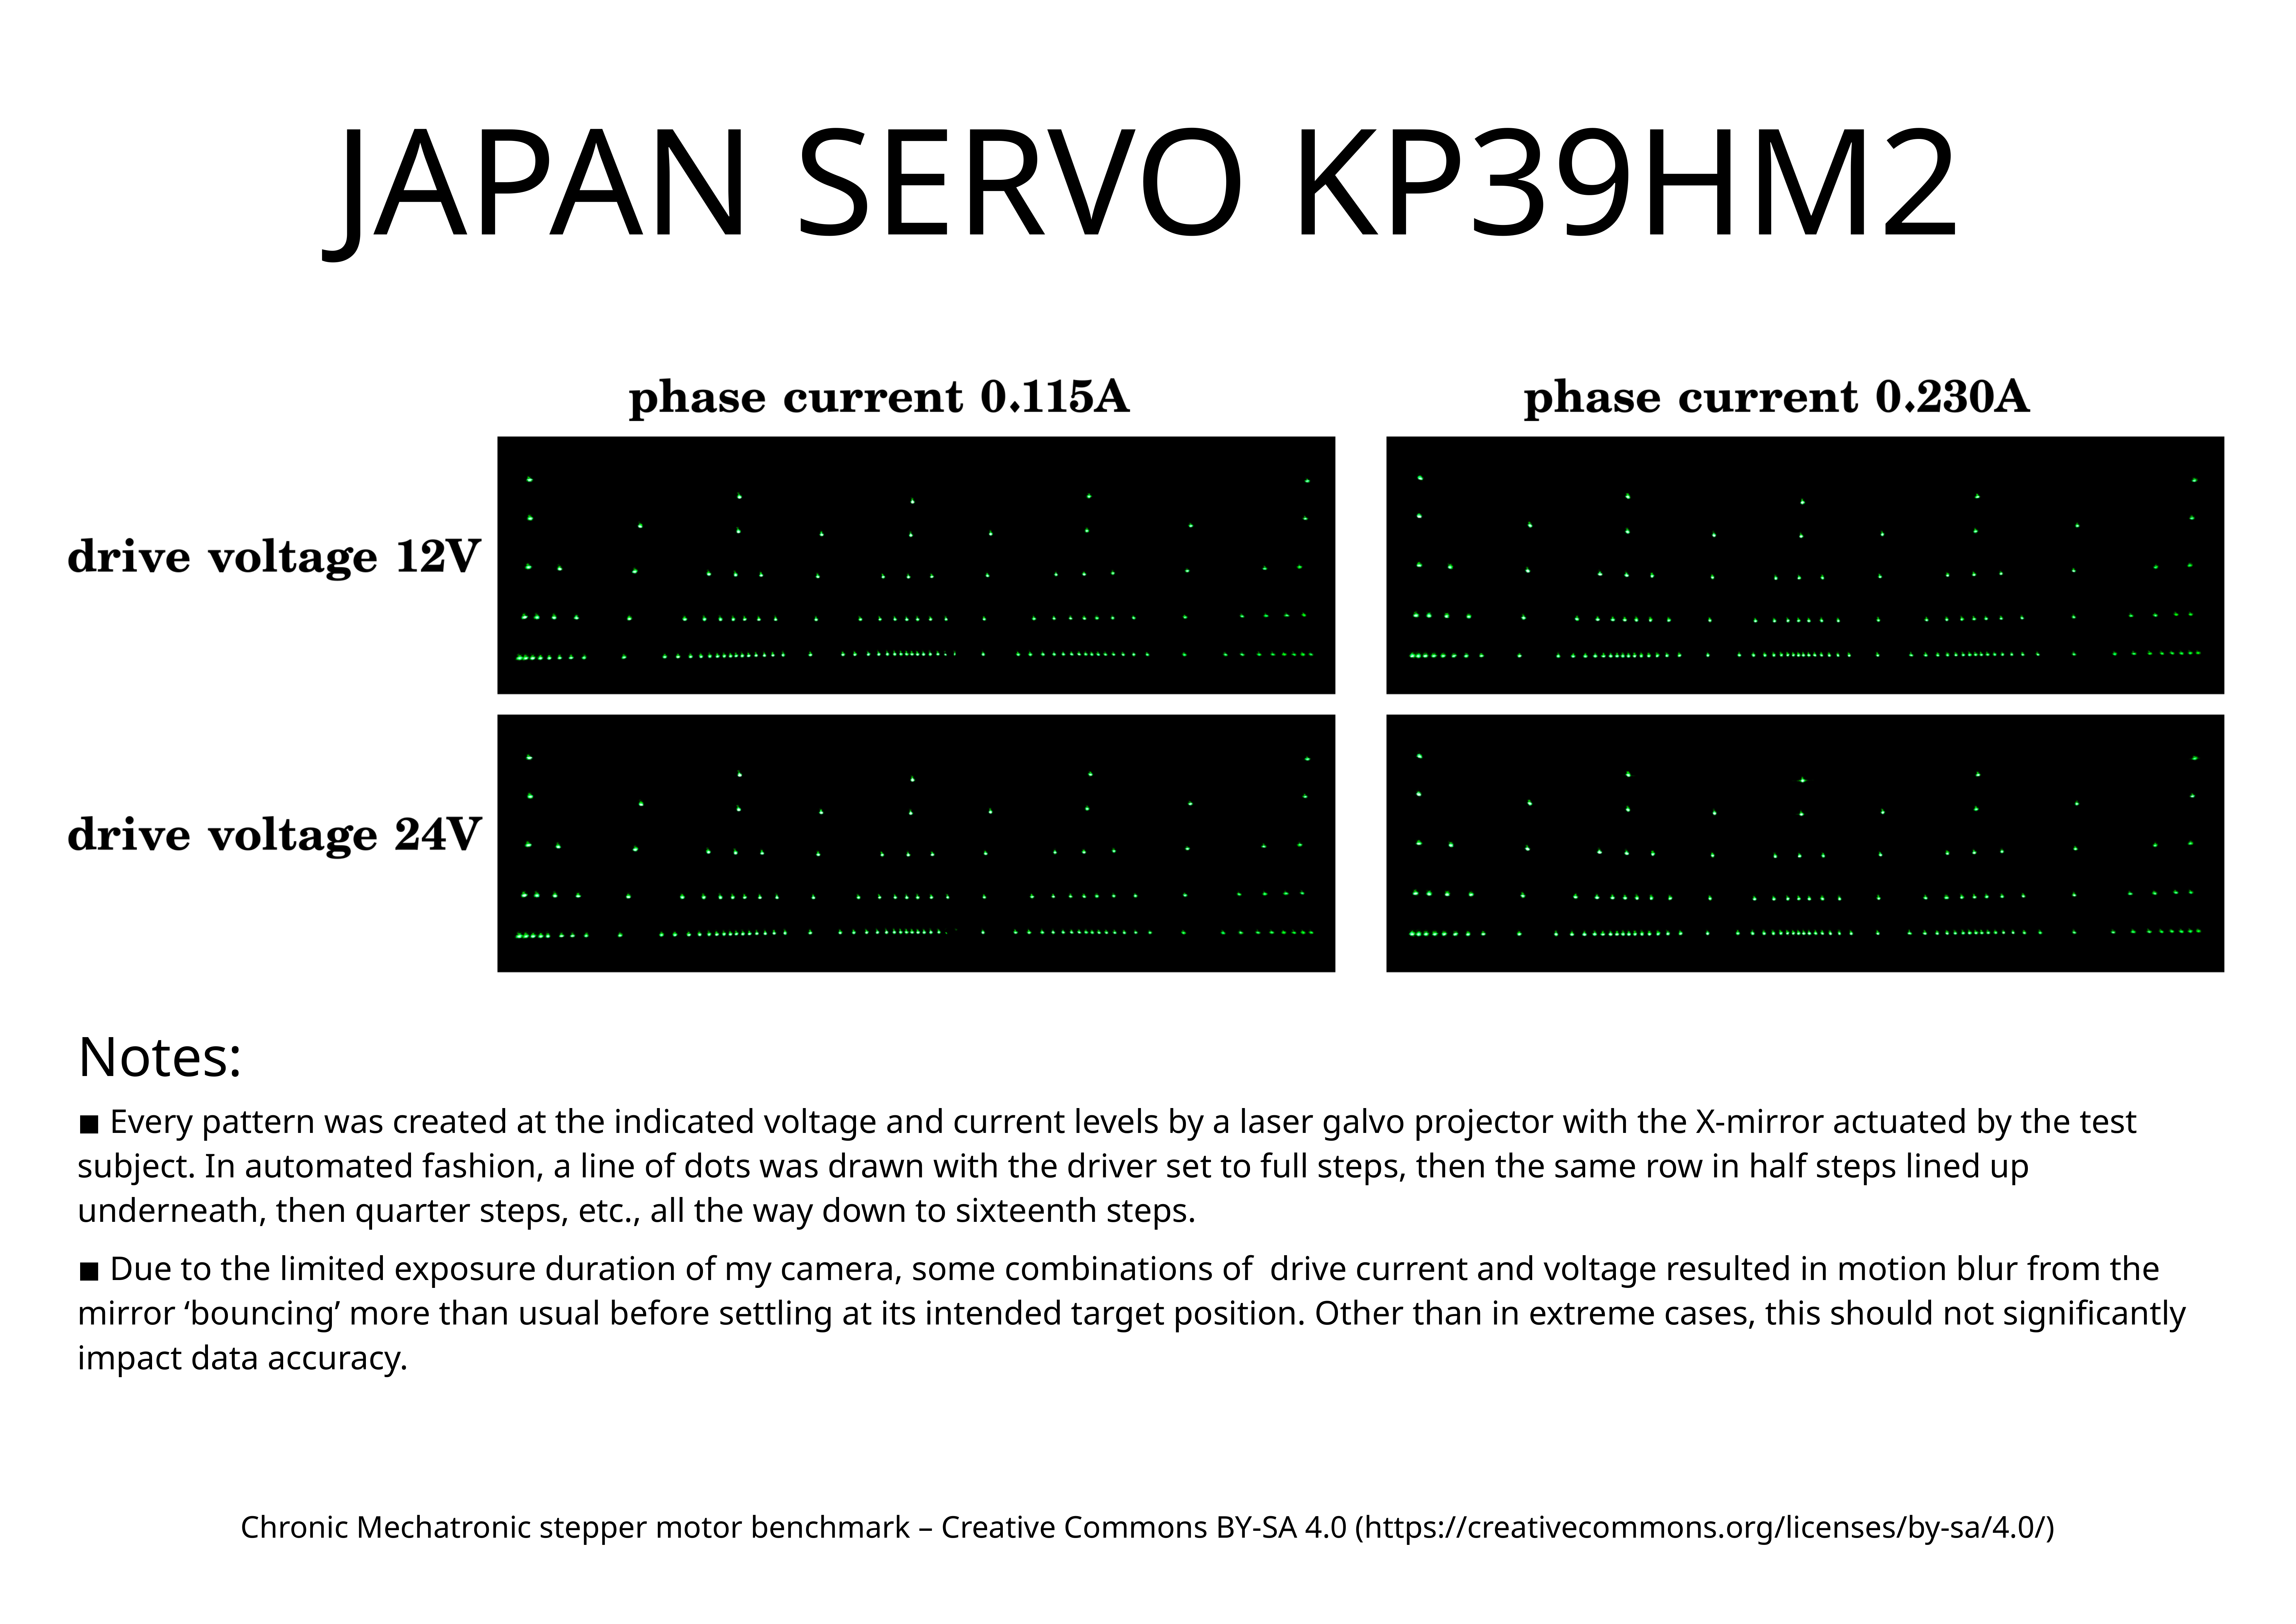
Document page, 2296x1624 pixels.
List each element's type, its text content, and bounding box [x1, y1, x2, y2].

text ◾ Due to the limited exposure duration of my camera, some combinations of drive current and voltage resulted in motion blur from the mirror ‘bouncing’ more than usual before settling at its intended target position. Other than in extreme cases, this should not significantly impact data accuracy. [77, 1245, 2219, 1379]
text Notes: [77, 1018, 2219, 1092]
text ◾ Every pattern was created at the indicated voltage and current levels by a laser galvo projector with the X-mirror actuated by the test subject. In automated fashion, a line of dots was drawn with the driver set to full steps, then the same row in half steps lined up underneath, then quarter steps, etc., all the way down to sixteenth steps. [77, 1098, 2219, 1232]
picture [0, 361, 2296, 1018]
